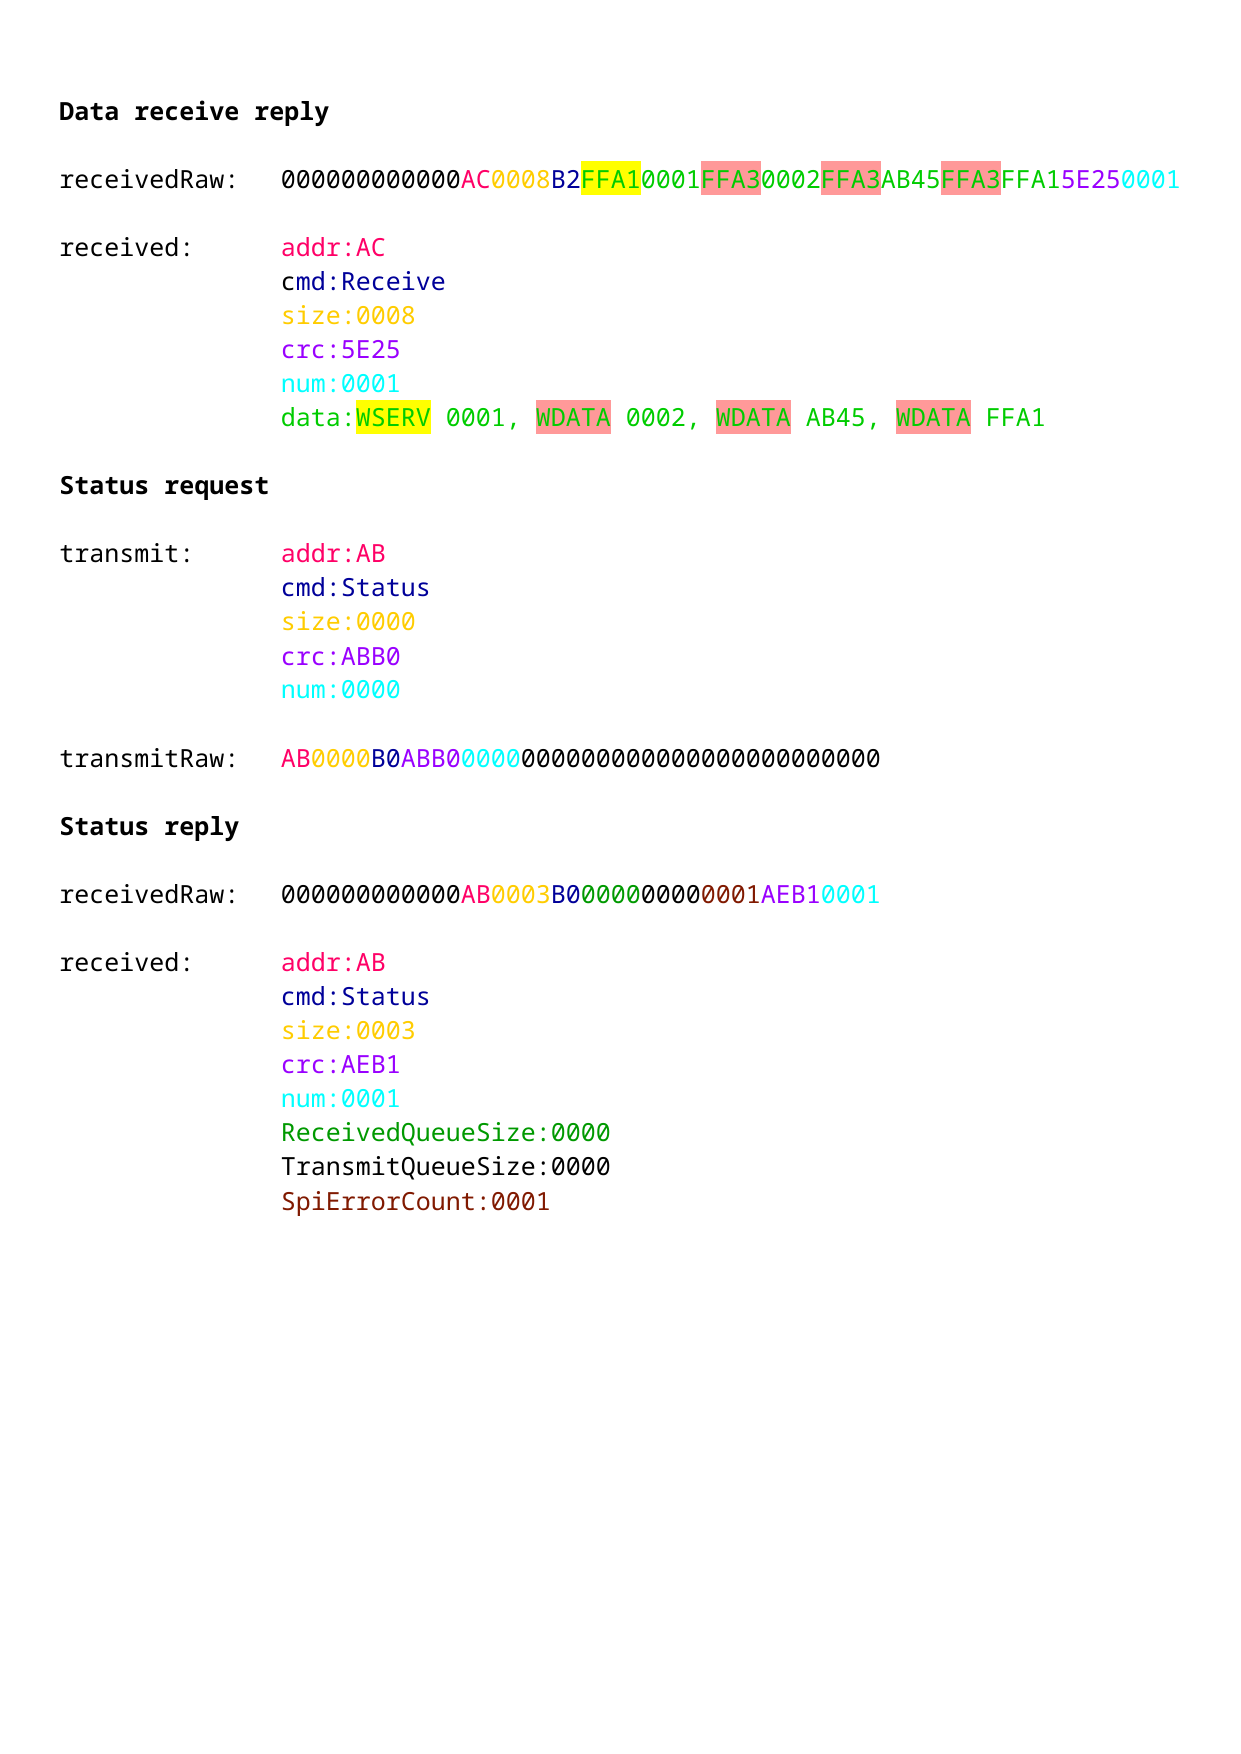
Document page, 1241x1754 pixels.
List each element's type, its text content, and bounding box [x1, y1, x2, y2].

text num:0001 [59, 366, 1181, 400]
text cmd:Status [59, 570, 1181, 604]
text received: addr:AC [59, 229, 1181, 263]
text data:WSERV 0001, WDATA 0002, WDATA AB45, WDATA FFA1 [59, 400, 1181, 434]
text crc:AEB1 [59, 1047, 1181, 1081]
text Data receive reply [59, 93, 1181, 127]
text num:0001 [59, 1081, 1181, 1115]
text Status reply [59, 808, 1181, 842]
text SpiErrorCount:0001 [59, 1183, 1181, 1217]
text size:0003 [59, 1013, 1181, 1047]
text size:0008 [59, 297, 1181, 332]
text num:0000 [59, 672, 1181, 706]
text TransmitQueueSize:0000 [59, 1149, 1181, 1183]
text size:0000 [59, 604, 1181, 638]
text crc:ABB0 [59, 638, 1181, 672]
text transmit: addr:AB [59, 536, 1181, 570]
text crc:5E25 [59, 332, 1181, 366]
text received: addr:AB [59, 945, 1181, 979]
text Status request [59, 468, 1181, 502]
text ReceivedQueueSize:0000 [59, 1115, 1181, 1149]
text cmd:Status [59, 979, 1181, 1013]
text transmitRaw: AB0000B0ABB00000000000000000000000000000 [59, 740, 1181, 774]
text receivedRaw: 000000000000AC0008B2FFA10001FFA30002FFA3AB45FFA3FFA15E250001 [59, 161, 1181, 195]
text receivedRaw: 000000000000AB0003B0000000000001AEB10001 [59, 877, 1181, 911]
text cmd:Receive [59, 263, 1181, 297]
